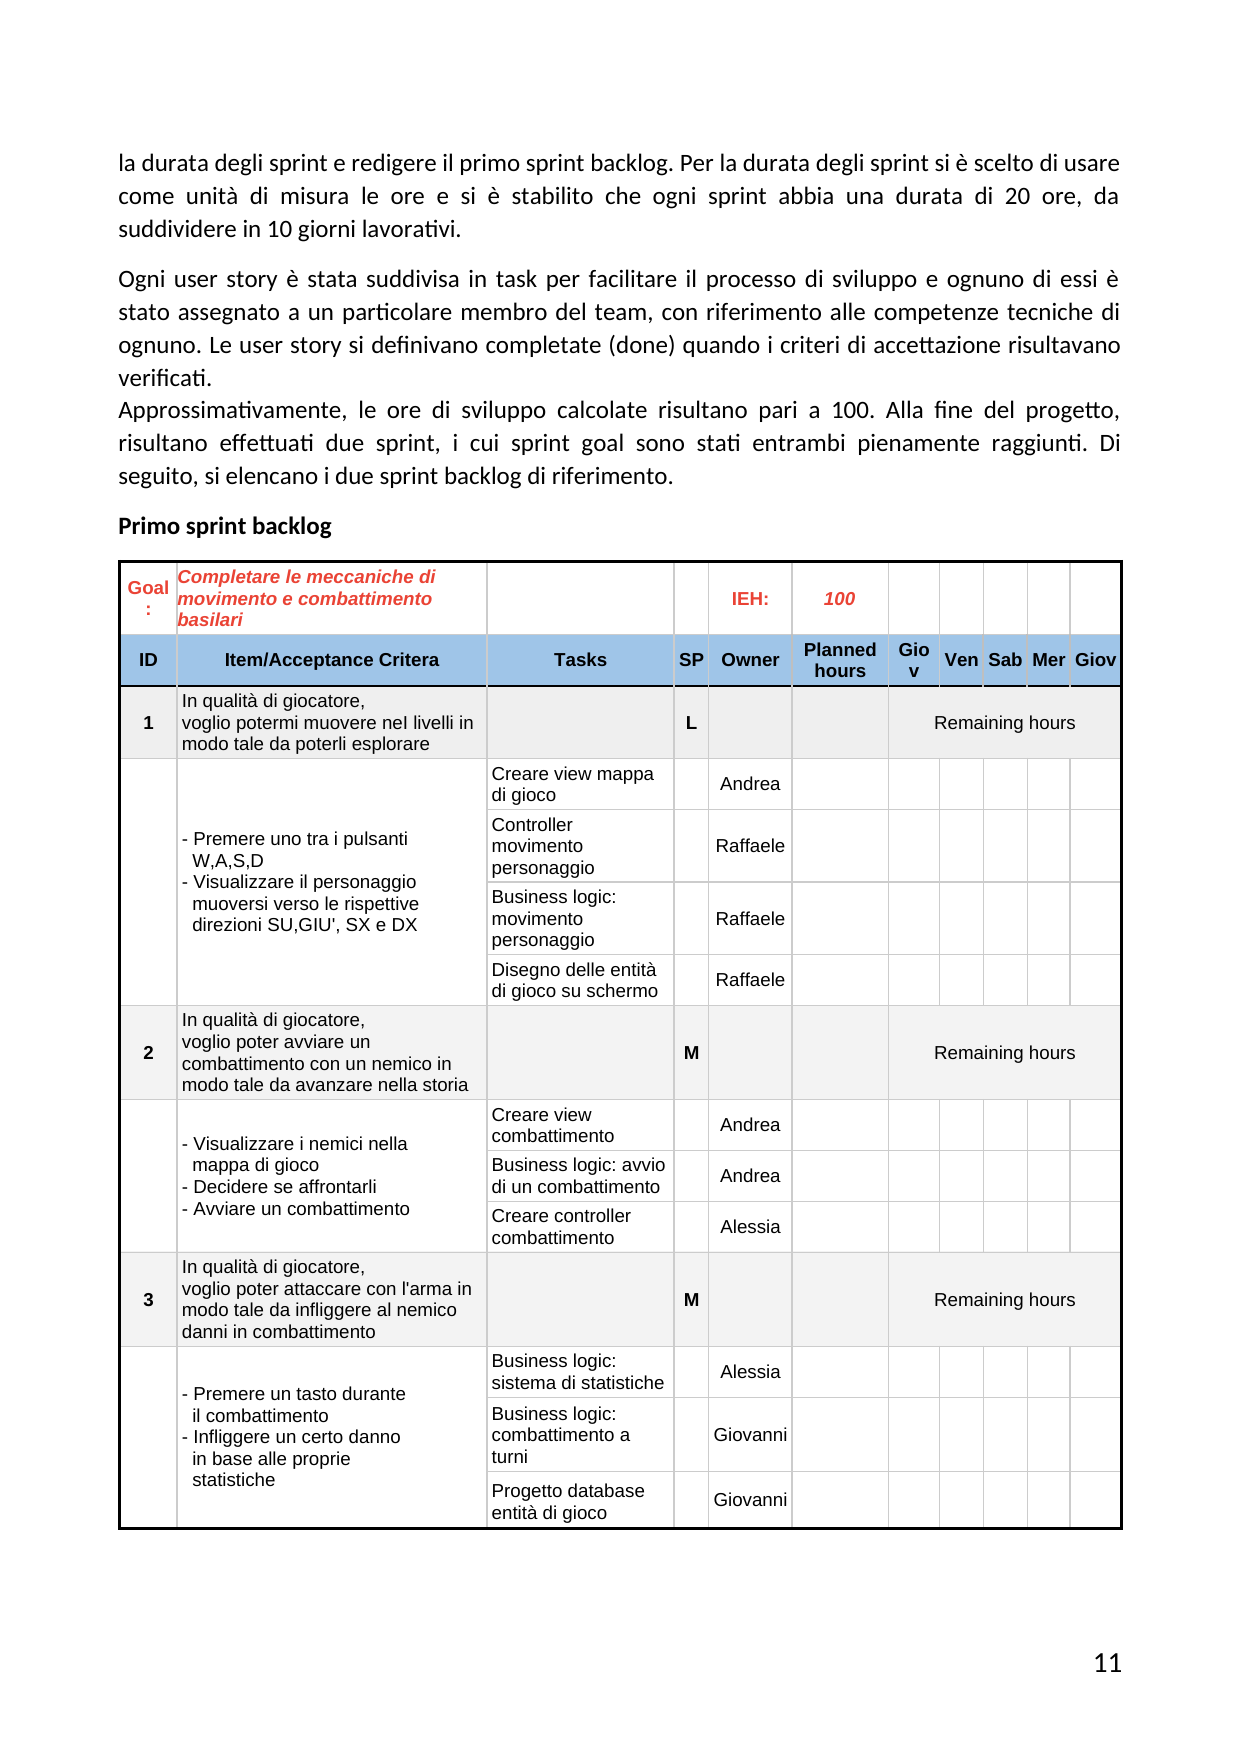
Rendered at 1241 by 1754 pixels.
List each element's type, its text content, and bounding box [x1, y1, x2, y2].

table_cell Creare view mappa di gioco [488, 759, 673, 809]
text Primo sprint backlog [118, 510, 1122, 541]
table_cell [1028, 1398, 1069, 1471]
table_cell [793, 810, 888, 881]
table_cell Sab [984, 635, 1026, 685]
table_cell [984, 955, 1027, 1004]
table_cell [488, 687, 673, 758]
table_cell [1028, 955, 1069, 1004]
table_cell [889, 955, 939, 1004]
table_cell [121, 759, 176, 1004]
table_cell [1071, 810, 1120, 881]
table_header [889, 563, 939, 634]
table_cell [984, 1472, 1027, 1527]
table_cell [1071, 1151, 1120, 1201]
table_cell [940, 955, 983, 1004]
table_cell [793, 955, 888, 1004]
table_cell Business logic: avvio di un combattimento [488, 1151, 673, 1201]
table_cell Raffaele [709, 810, 791, 881]
table_cell 1 [121, 687, 176, 758]
table_cell Progetto database entità di gioco [488, 1472, 673, 1527]
table_cell [793, 1006, 888, 1099]
table_cell M [675, 1006, 708, 1099]
table_cell 2 [121, 1006, 176, 1099]
table_cell Remaining hours [889, 1006, 1120, 1099]
table_cell [793, 1100, 888, 1149]
table_cell Remaining hours [889, 1253, 1120, 1346]
table_cell M [675, 1253, 708, 1346]
table_header [940, 563, 983, 634]
table_cell In qualità di giocatore, voglio poter avviare un combattimento con un nemico in modo tale da avanzare nella storia [178, 1006, 486, 1099]
table_cell [984, 759, 1027, 809]
table_cell [675, 1398, 708, 1471]
table_cell ID [121, 635, 176, 685]
table_cell [675, 1151, 708, 1201]
table_cell [793, 1472, 888, 1527]
table_cell [488, 1006, 673, 1099]
table_cell [940, 810, 983, 881]
table_cell [1071, 1100, 1120, 1149]
table_cell Giovanni [709, 1472, 791, 1527]
table_cell Raffaele [709, 955, 791, 1004]
table_cell Item/Acceptance Critera [178, 635, 486, 685]
table_cell [984, 1347, 1027, 1396]
table_cell Creare controller combattimento [488, 1202, 673, 1251]
table_cell - Premere uno tra i pulsanti W,A,S,D - Visualizzare il personaggio muoversi verso le rispettive direzioni SU,GIU', SX e DX [178, 759, 486, 1004]
table_cell [675, 1100, 708, 1149]
table_cell [793, 1398, 888, 1471]
table_cell [1071, 759, 1120, 809]
table_cell [1028, 759, 1069, 809]
table_cell Alessia [709, 1347, 791, 1396]
table_cell [675, 955, 708, 1004]
table_cell [940, 1398, 983, 1471]
table_cell Creare view combattimento [488, 1100, 673, 1149]
table_cell [1028, 810, 1069, 881]
table_cell [675, 883, 708, 954]
table_cell Remaining hours [889, 687, 1120, 758]
table_cell Business logic: combattimento a turni [488, 1398, 673, 1471]
text la durata degli sprint e redigere il primo sprint backlog. Per la durata degli sprint si è scelto di usare come unità di misura le ore e si è stabilito che ogni sprint abbia una durata di 20 ore, da suddividere in 10 giorni lavorativi. [118, 148, 1122, 244]
table_cell [793, 687, 888, 758]
table_cell Giov [889, 635, 939, 685]
table_cell Andrea [709, 759, 791, 809]
table_cell [488, 1253, 673, 1346]
table_cell [1028, 1100, 1069, 1149]
table_cell [940, 883, 983, 954]
table_cell Owner [709, 635, 791, 685]
table_header Goal: [121, 563, 176, 634]
table_cell - Visualizzare i nemici nella mappa di gioco - Decidere se affrontarli - Avviare un combattimento [178, 1100, 486, 1251]
table_cell - Premere un tasto durante il combattimento - Infliggere un certo danno in base alle proprie statistiche [178, 1347, 486, 1527]
table_cell [940, 1151, 983, 1201]
table_cell Planned hours [793, 635, 888, 685]
table_cell [1028, 883, 1069, 954]
table_cell [793, 1347, 888, 1396]
table_cell Tasks [488, 635, 673, 685]
table_cell [940, 759, 983, 809]
table_cell [984, 883, 1027, 954]
table_cell [984, 810, 1027, 881]
table_header [675, 563, 708, 634]
table_cell Andrea [709, 1151, 791, 1201]
table_cell [1071, 955, 1120, 1004]
table_header Completare le meccaniche di movimento e combattimento basilari [178, 563, 486, 634]
table_header IEH: [709, 563, 791, 634]
table_cell [1028, 1151, 1069, 1201]
table_cell [940, 1472, 983, 1527]
table_cell [1071, 883, 1120, 954]
table_cell [675, 759, 708, 809]
table_cell [940, 1202, 983, 1251]
table_cell [1071, 1347, 1120, 1396]
table_cell Ven [940, 635, 982, 685]
table_header [984, 563, 1027, 634]
table_cell [793, 1253, 888, 1346]
table_cell [675, 810, 708, 881]
table_header [1071, 563, 1120, 634]
text Ogni user story è stata suddivisa in task per facilitare il processo di sviluppo e ognuno di essi è stato assegnato a un particolare membro del team, con riferimento alle competenze tecniche di ognuno. Le user story si definivano completate (done) quando i criteri di accettazione risultavano verificati. Approssimativamente, le ore di sviluppo calcolate risultano pari a 100. Alla fine del progetto, risultano effettuati due sprint, i cui sprint goal sono stati entrambi pienamente raggiunti. Di seguito, si elencano i due sprint backlog di riferimento. [118, 263, 1122, 491]
table_cell [889, 810, 939, 881]
table_cell [889, 1202, 939, 1251]
table_cell [121, 1100, 176, 1251]
table_cell [1071, 1202, 1120, 1251]
table_cell [709, 1253, 791, 1346]
table_cell [793, 1151, 888, 1201]
table_cell Business logic: movimento personaggio [488, 883, 673, 954]
table_header 100 [793, 563, 888, 634]
table_cell Business logic: sistema di statistiche [488, 1347, 673, 1396]
table_cell [940, 1100, 983, 1149]
table_cell [1071, 1472, 1120, 1527]
table_cell [1071, 1398, 1120, 1471]
table_cell [984, 1100, 1027, 1149]
table_cell [889, 1472, 939, 1527]
table_cell [709, 1006, 791, 1099]
table_cell Raffaele [709, 883, 791, 954]
table_cell [675, 1347, 708, 1396]
table_cell L [675, 687, 708, 758]
table_cell [675, 1472, 708, 1527]
table_cell [984, 1151, 1027, 1201]
table_cell [889, 1398, 939, 1471]
table_cell Alessia [709, 1202, 791, 1251]
table_cell SP [675, 635, 708, 685]
table_cell Andrea [709, 1100, 791, 1149]
table_cell [940, 1347, 983, 1396]
table_cell [889, 1151, 939, 1201]
table_cell In qualità di giocatore, voglio potermi muovere neI livelli in modo tale da poterli esplorare [178, 687, 486, 758]
table_cell [709, 687, 791, 758]
table_cell Disegno delle entità di gioco su schermo [488, 955, 673, 1004]
table_cell [889, 883, 939, 954]
table_cell Giovanni [709, 1398, 791, 1471]
table_cell [793, 883, 888, 954]
table_cell Giov [1071, 635, 1120, 685]
table_cell [1028, 1472, 1069, 1527]
table_cell [1028, 1347, 1069, 1396]
table_cell In qualità di giocatore, voglio poter attaccare con l'arma in modo tale da infliggere al nemico danni in combattimento [178, 1253, 486, 1346]
table_cell [1028, 1202, 1069, 1251]
table_cell [889, 1347, 939, 1396]
table_cell [984, 1202, 1027, 1251]
table_cell [984, 1398, 1027, 1471]
table_cell [793, 759, 888, 809]
table_cell Mer [1028, 635, 1069, 685]
table_cell 3 [121, 1253, 176, 1346]
table_cell [121, 1347, 176, 1527]
table_cell [889, 759, 939, 809]
table_cell [889, 1100, 939, 1149]
table_header [1028, 563, 1069, 634]
table_header [488, 563, 673, 634]
table_cell [793, 1202, 888, 1251]
table_cell [675, 1202, 708, 1251]
table_cell Controller movimento personaggio [488, 810, 673, 881]
